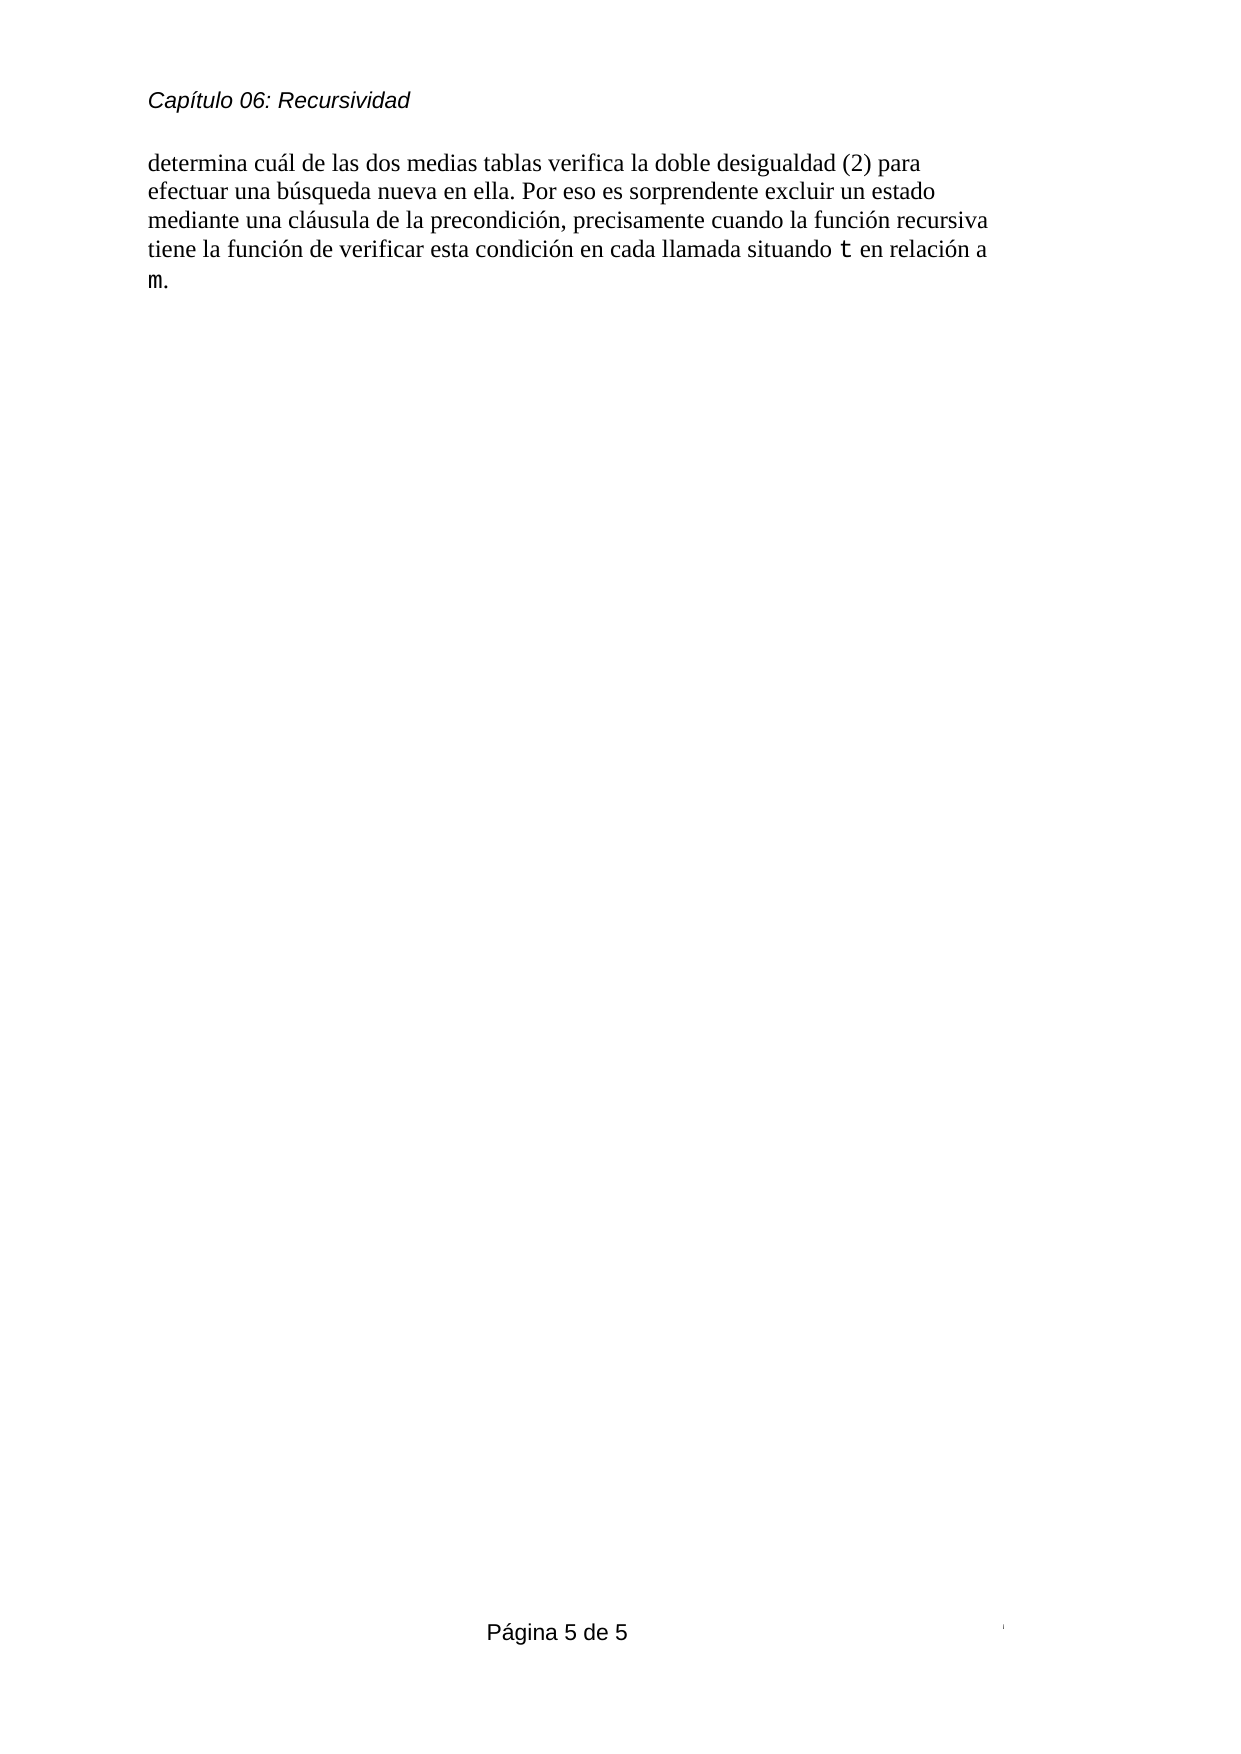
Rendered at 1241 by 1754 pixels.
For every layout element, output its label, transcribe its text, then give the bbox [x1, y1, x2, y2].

text determina cuál de las dos medias tablas verifica la doble desigualdad (2) para efectuar una búsqueda nueva en ella. Por eso es sorprendente excluir un estado mediante una cláusula de la precondición, precisamente cuando la función recursiva tiene la función de verificar esta condición en cada llamada situando t en relación a m. [148, 148, 1004, 296]
